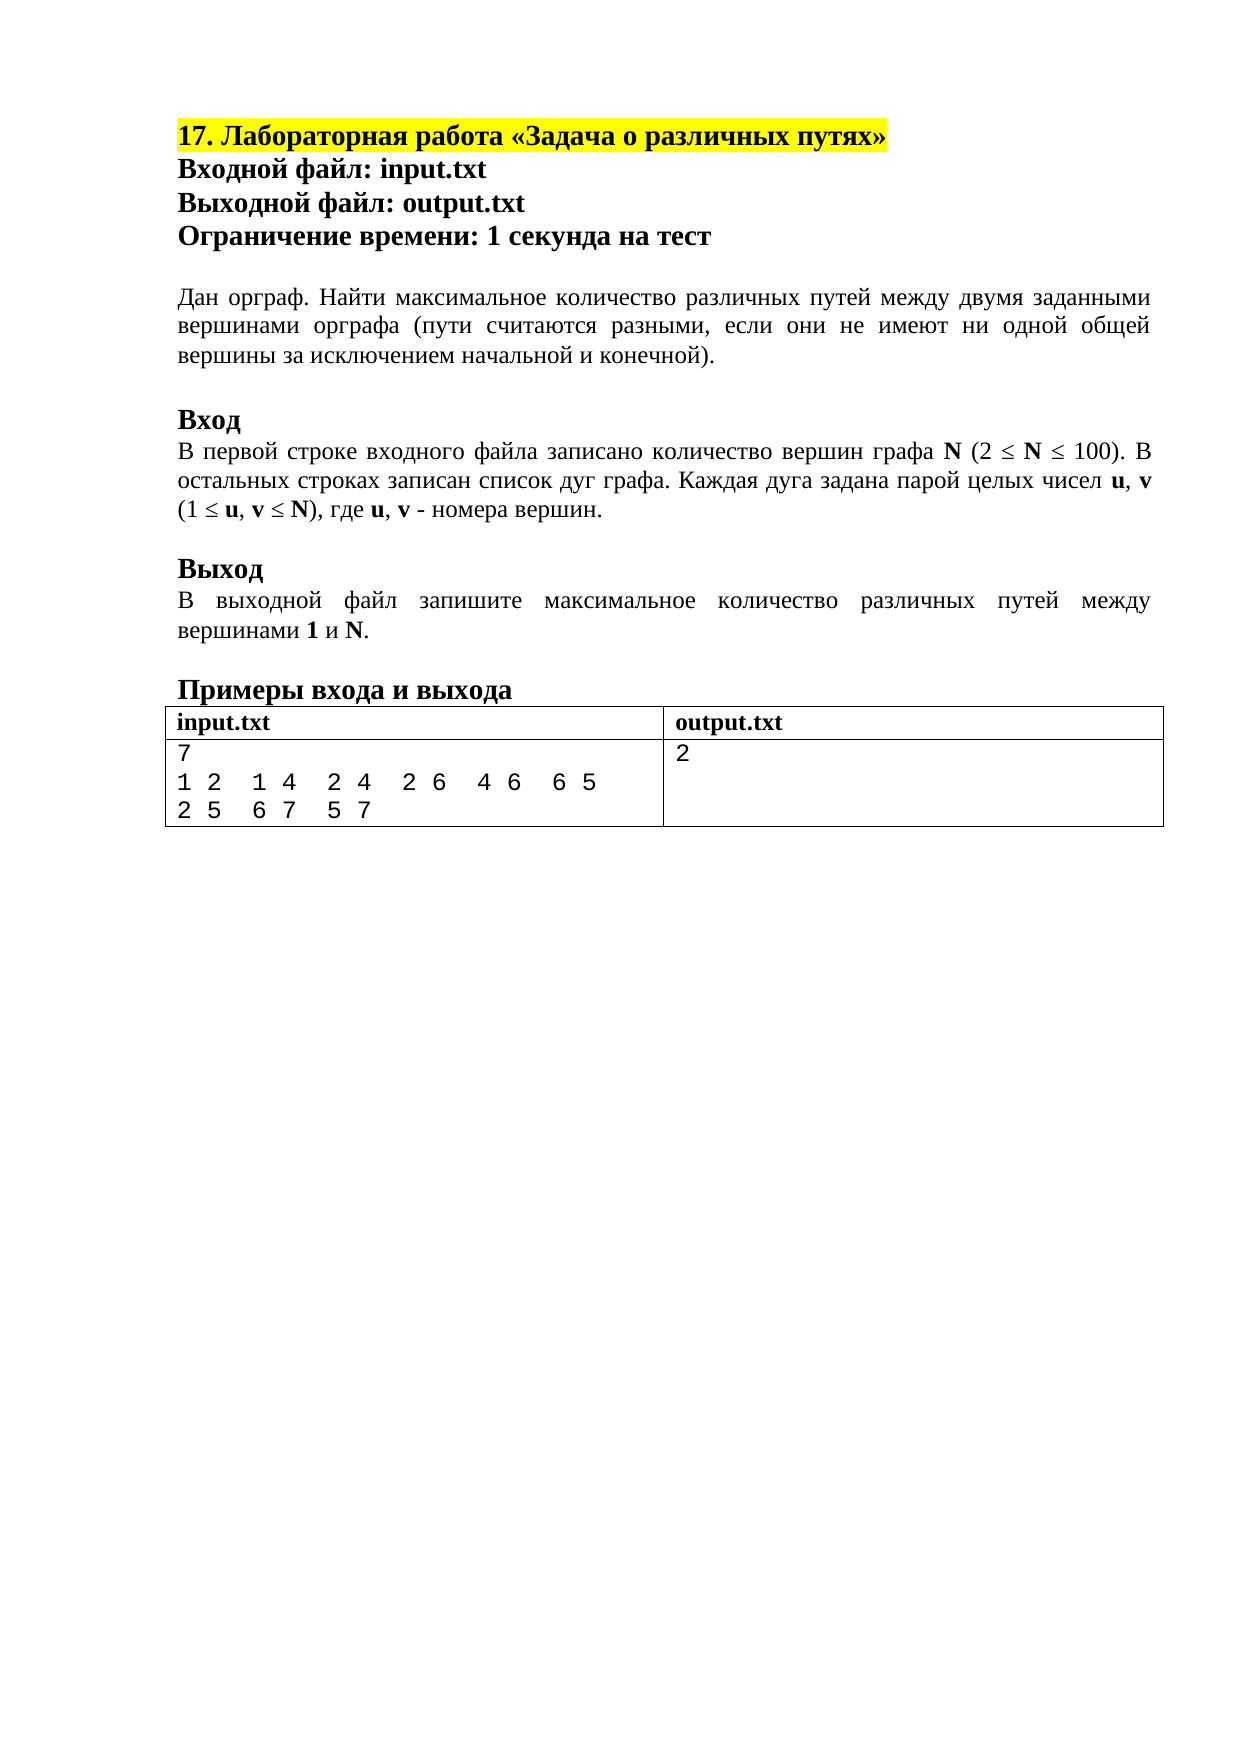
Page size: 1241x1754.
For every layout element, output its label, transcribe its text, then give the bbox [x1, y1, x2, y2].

text Примеры входа и выхода [177, 673, 1152, 706]
text Вход [177, 402, 1152, 436]
table_cell 7 1 2 1 4 2 4 2 6 4 6 6 5 2 5 6 7 5 7 [166, 740, 663, 826]
text Выход [177, 552, 1152, 585]
text В первой строке входного файла записано количество вершин графа N (2 ≤ N ≤ 100). В остальных строках записан список дуг графа. Каждая дуга задана парой целых чисел u, v (1 ≤ u, v ≤ N), где u, v - номера вершин. [177, 436, 1152, 523]
text 17. Лабораторная работа «Задача о различных путях» [177, 118, 1152, 152]
table_cell 2 [664, 740, 1163, 826]
text Входной файл: input.txt [177, 152, 1152, 185]
table_header input.txt [166, 707, 663, 739]
text Дан орграф. Найти максимальное количество различных путей между двумя заданными вершинами орграфа (пути считаются разными, если они не имеют ни одной общей вершины за исключением начальной и конечной). [177, 281, 1152, 368]
text Ограничение времени: 1 секунда на тест [177, 219, 1152, 252]
text Выходной файл: output.txt [177, 185, 1152, 219]
table_header output.txt [664, 707, 1163, 739]
text В выходной файл запишите максимальное количество различных путей между вершинами 1 и N. [177, 585, 1152, 643]
